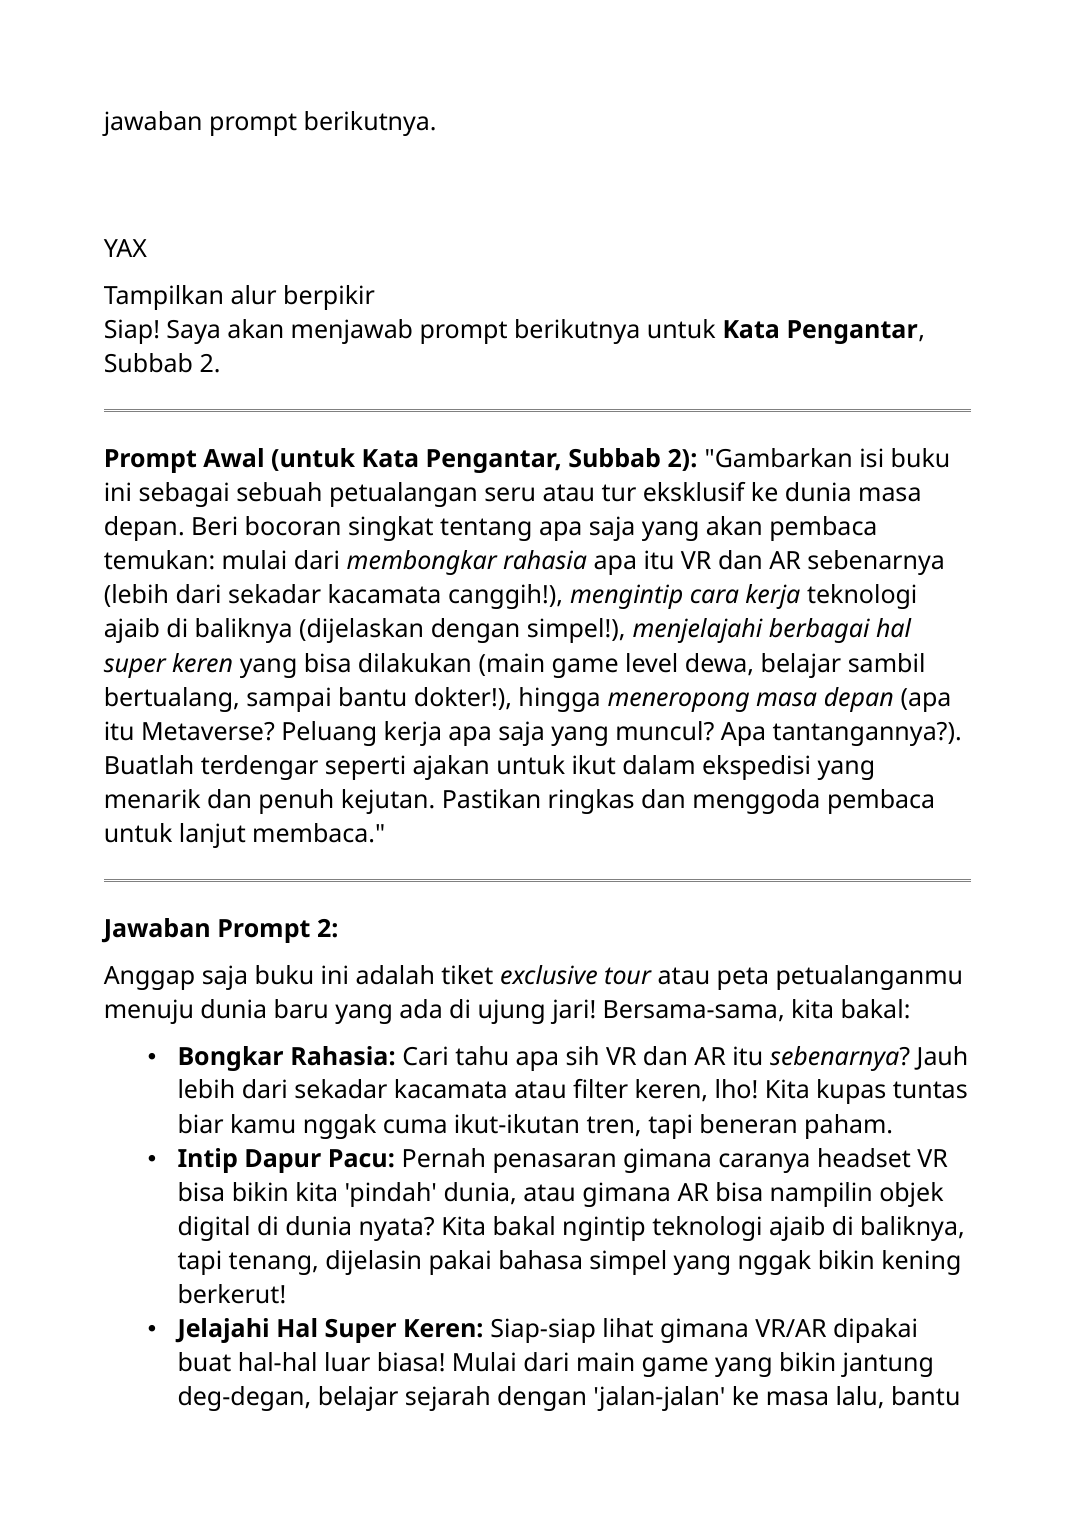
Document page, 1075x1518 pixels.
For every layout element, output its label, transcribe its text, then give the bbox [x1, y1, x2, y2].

text jawaban prompt berikutnya. [103, 103, 971, 138]
text Tampilkan alur berpikir [103, 277, 971, 311]
list Bongkar Rahasia: Cari tahu apa sih VR dan AR itu sebenarnya? Jauh lebih dari sekadar kacamata atau filter keren, lho! Kita kupas tuntas biar kamu nggak cuma ikut-ikutan tren, tapi beneran paham. [148, 1038, 971, 1140]
list Jelajahi Hal Super Keren: Siap-siap lihat gimana VR/AR dipakai buat hal-hal luar biasa! Mulai dari main game yang bikin jantung deg-degan, belajar sejarah dengan 'jalan-jalan' ke masa lalu, bantu [148, 1311, 971, 1413]
text Siap! Saya akan menjawab prompt berikutnya untuk Kata Pengantar, Subbab 2. [103, 311, 971, 379]
text YAX [103, 231, 971, 265]
text Jawaban Prompt 2: [103, 911, 971, 945]
text Anggap saja buku ini adalah tiket exclusive tour atau peta petualanganmu menuju dunia baru yang ada di ujung jari! Bersama-sama, kita bakal: [103, 957, 971, 1026]
text Prompt Awal (untuk Kata Pengantar, Subbab 2): "Gambarkan isi buku ini sebagai sebuah petualangan seru atau tur eksklusif ke dunia masa depan. Beri bocoran singkat tentang apa saja yang akan pembaca temukan: mulai dari membongkar rahasia apa itu VR dan AR sebenarnya (lebih dari sekadar kacamata canggih!), mengintip cara kerja teknologi ajaib di baliknya (dijelaskan dengan simpel!), menjelajahi berbagai hal super keren yang bisa dilakukan (main game level dewa, belajar sambil bertualang, sampai bantu dokter!), hingga meneropong masa depan (apa itu Metaverse? Peluang kerja apa saja yang muncul? Apa tantangannya?). Buatlah terdengar seperti ajakan untuk ikut dalam ekspedisi yang menarik dan penuh kejutan. Pastikan ringkas dan menggoda pembaca untuk lanjut membaca." [103, 441, 971, 849]
list Intip Dapur Pacu: Pernah penasaran gimana caranya headset VR bisa bikin kita 'pindah' dunia, atau gimana AR bisa nampilin objek digital di dunia nyata? Kita bakal ngintip teknologi ajaib di baliknya, tapi tenang, dijelasin pakai bahasa simpel yang nggak bikin kening berkerut! [148, 1140, 971, 1311]
